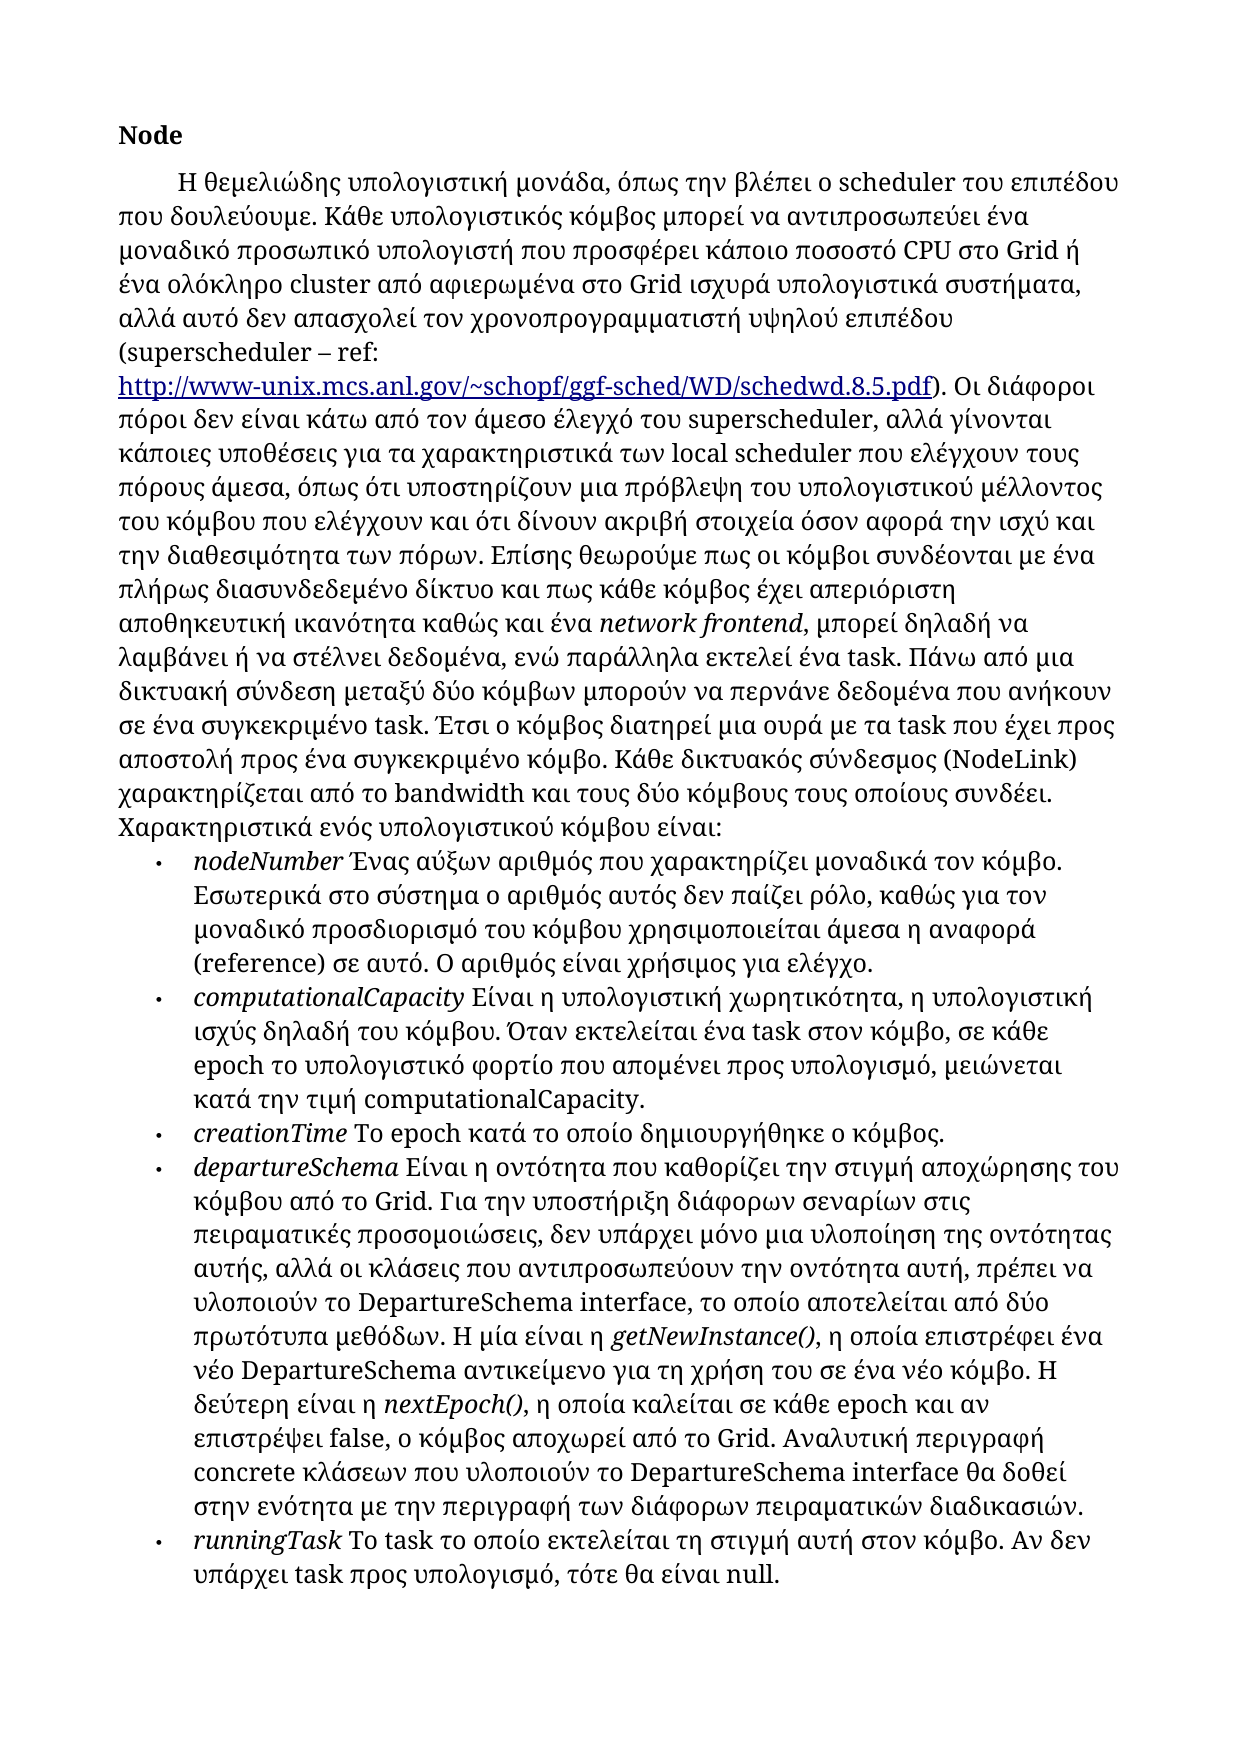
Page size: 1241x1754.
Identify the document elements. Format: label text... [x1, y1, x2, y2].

list creationTime Το epoch κατά το οποίο δημιουργήθηκε ο κόμβος. [156, 1115, 1122, 1149]
subtitle Node [118, 118, 1122, 152]
list nodeNumber Ένας αύξων αριθμός που χαρακτηρίζει μοναδικά τον κόμβο. Εσωτερικά στο σύστημα ο αριθμός αυτός δεν παίζει ρόλο, καθώς για τον μοναδικό προσδιορισμό του κόμβου χρησιμοποιείται άμεσα η αναφορά (reference) σε αυτό. Ο αριθμός είναι χρήσιμος για ελέγχο. [156, 843, 1122, 979]
list departureSchema Είναι η οντότητα που καθορίζει την στιγμή αποχώρησης του κόμβου από το Grid. Για την υποστήριξη διάφορων σεναρίων στις πειραματικές προσομοιώσεις, δεν υπάρχει μόνο μια υλοποίηση της οντότητας αυτής, αλλά οι κλάσεις που αντιπροσωπεύουν την οντότητα αυτή, πρέπει να υλοποιούν το DepartureSchema interface, το οποίο αποτελείται από δύο πρωτότυπα μεθόδων. Η μία είναι η getNewInstance(), η οποία επιστρέφει ένα νέο DepartureSchema αντικείμενο για τη χρήση του σε ένα νέο κόμβο. Η δεύτερη είναι η nextEpoch(), η οποία καλείται σε κάθε epoch και αν επιστρέψει false, ο κόμβος αποχωρεί από το Grid. Αναλυτική περιγραφή concrete κλάσεων που υλοποιούν το DepartureSchema interface θα δοθεί στην ενότητα με την περιγραφή των διάφορων πειραματικών διαδικασιών. [156, 1149, 1122, 1523]
text Η θεμελιώδης υπολογιστική μονάδα, όπως την βλέπει ο scheduler του επιπέδου που δουλεύουμε. Κάθε υπολογιστικός κόμβος μπορεί να αντιπροσωπεύει ένα μοναδικό προσωπικό υπολογιστή που προσφέρει κάποιο ποσοστό CPU στο Grid ή ένα ολόκληρο cluster από αφιερωμένα στο Grid ισχυρά υπολογιστικά συστήματα, αλλά αυτό δεν απασχολεί τον χρονοπρογραμματιστή υψηλού επιπέδου (superscheduler – ref: http://www-unix.mcs.anl.gov/~schopf/ggf-sched/WD/schedwd.8.5.pdf). Οι διάφοροι πόροι δεν είναι κάτω από τον άμεσο έλεγχό του superscheduler, αλλά γίνονται κάποιες υποθέσεις για τα χαρακτηριστικά των local scheduler που ελέγχουν τους πόρους άμεσα, όπως ότι υποστηρίζουν μια πρόβλεψη του υπολογιστικού μέλλοντος του κόμβου που ελέγχουν και ότι δίνουν ακριβή στοιχεία όσον αφορά την ισχύ και την διαθεσιμότητα των πόρων. Επίσης θεωρούμε πως οι κόμβοι συνδέονται με ένα πλήρως διασυνδεδεμένο δίκτυο και πως κάθε κόμβος έχει απεριόριστη αποθηκευτική ικανότητα καθώς και ένα network frontend, μπορεί δηλαδή να λαμβάνει ή να στέλνει δεδομένα, ενώ παράλληλα εκτελεί ένα task. Πάνω από μια δικτυακή σύνδεση μεταξύ δύο κόμβων μπορούν να περνάνε δεδομένα που ανήκουν σε ένα συγκεκριμένο task. Έτσι ο κόμβος διατηρεί μια ουρά με τα task που έχει προς αποστολή προς ένα συγκεκριμένο κόμβο. Κάθε δικτυακός σύνδεσμος (NodeLink) χαρακτηρίζεται από το bandwidth και τους δύο κόμβους τους οποίους συνδέει. Χαρακτηριστικά ενός υπολογιστικού κόμβου είναι: [118, 164, 1122, 843]
list computationalCapacity Είναι η υπολογιστική χωρητικότητα, η υπολογιστική ισχύς δηλαδή του κόμβου. Όταν εκτελείται ένα task στον κόμβο, σε κάθε epoch το υπολογιστικό φορτίο που απομένει προς υπολογισμό, μειώνεται κατά την τιμή computationalCapacity. [156, 979, 1122, 1115]
list runningTask Το task το οποίο εκτελείται τη στιγμή αυτή στον κόμβο. Αν δεν υπάρχει task προς υπολογισμό, τότε θα είναι null. [156, 1523, 1122, 1591]
